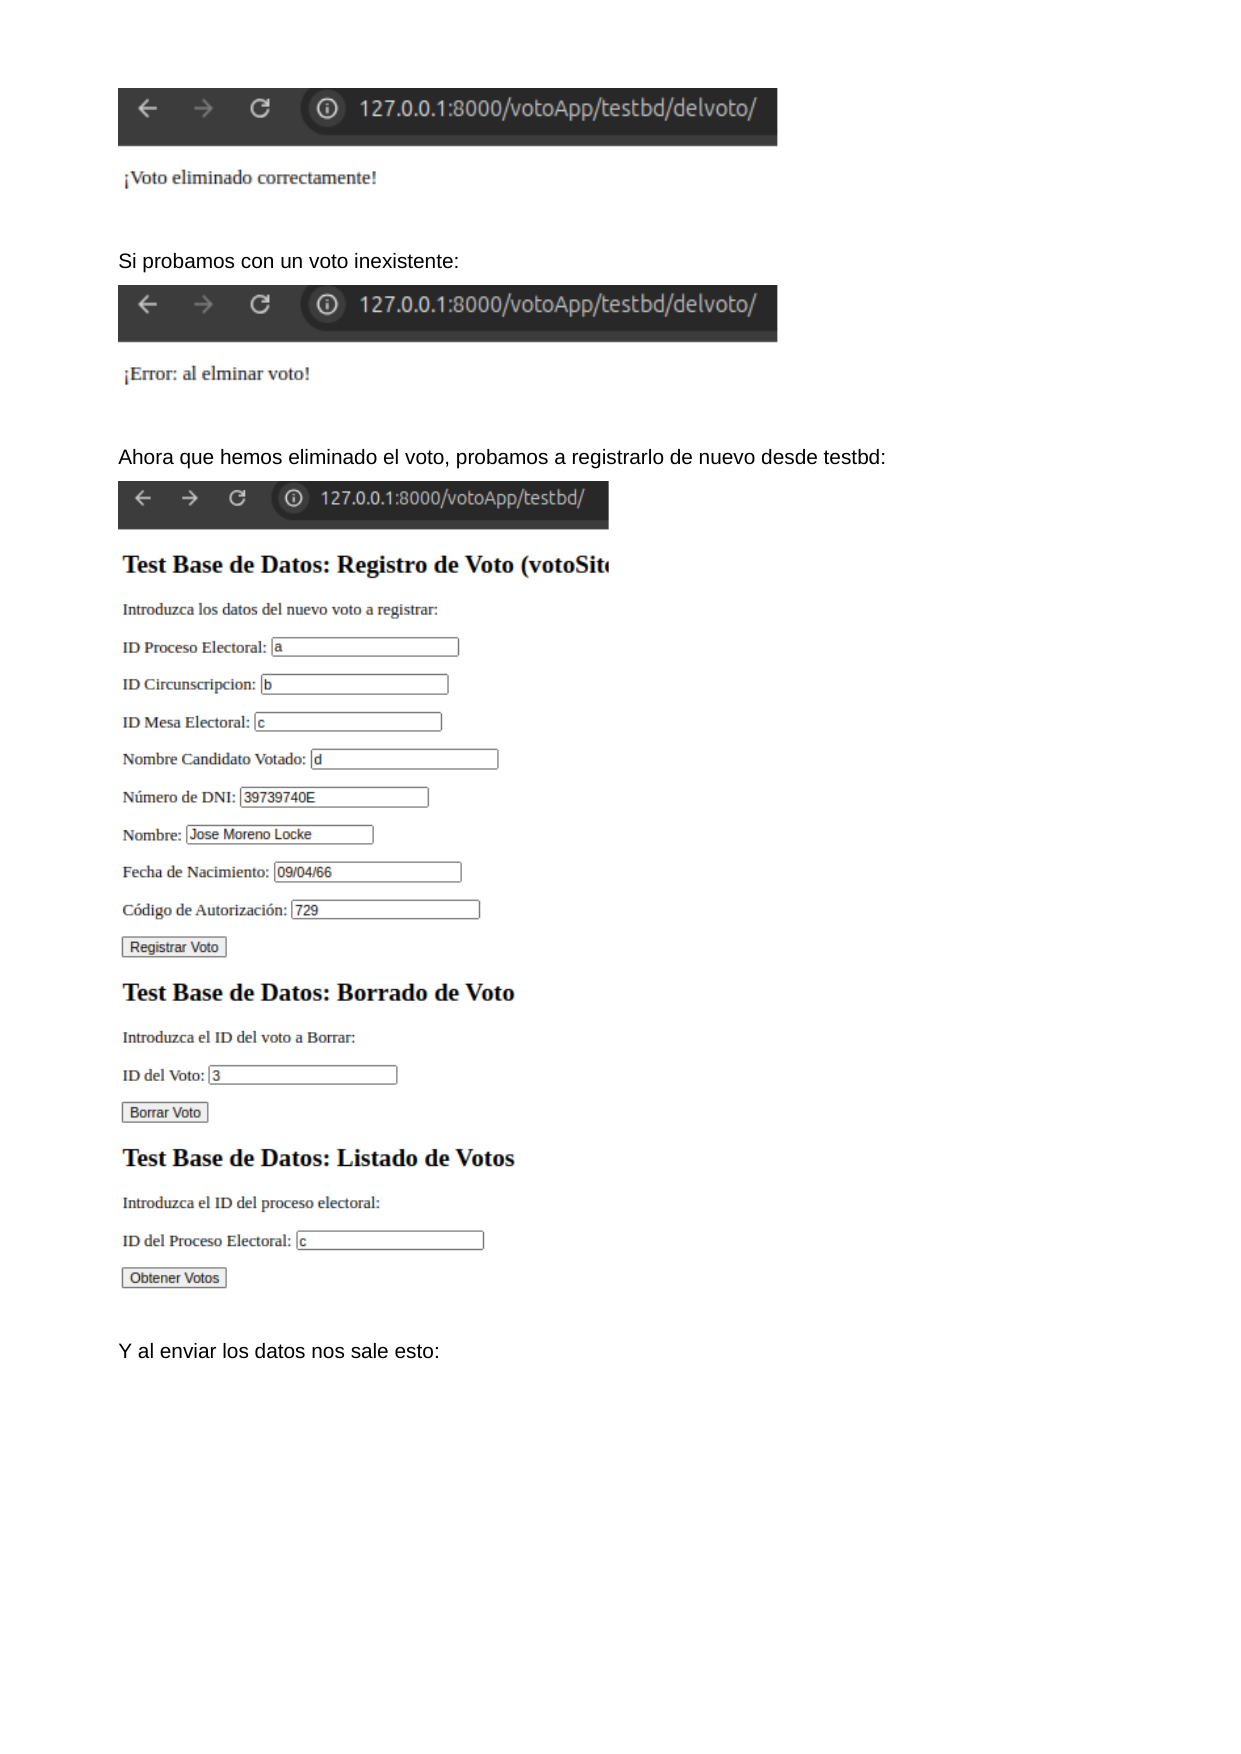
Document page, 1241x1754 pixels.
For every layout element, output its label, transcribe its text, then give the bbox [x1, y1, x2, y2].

picture [118, 88, 778, 200]
text Ahora que hemos eliminado el voto, probamos a registrarlo de nuevo desde testbd: [118, 445, 1122, 469]
text Y al enviar los datos nos sale esto: [118, 1339, 1122, 1363]
picture [118, 481, 609, 1291]
picture [118, 285, 778, 396]
text Si probamos con un voto inexistente: [118, 248, 1122, 272]
